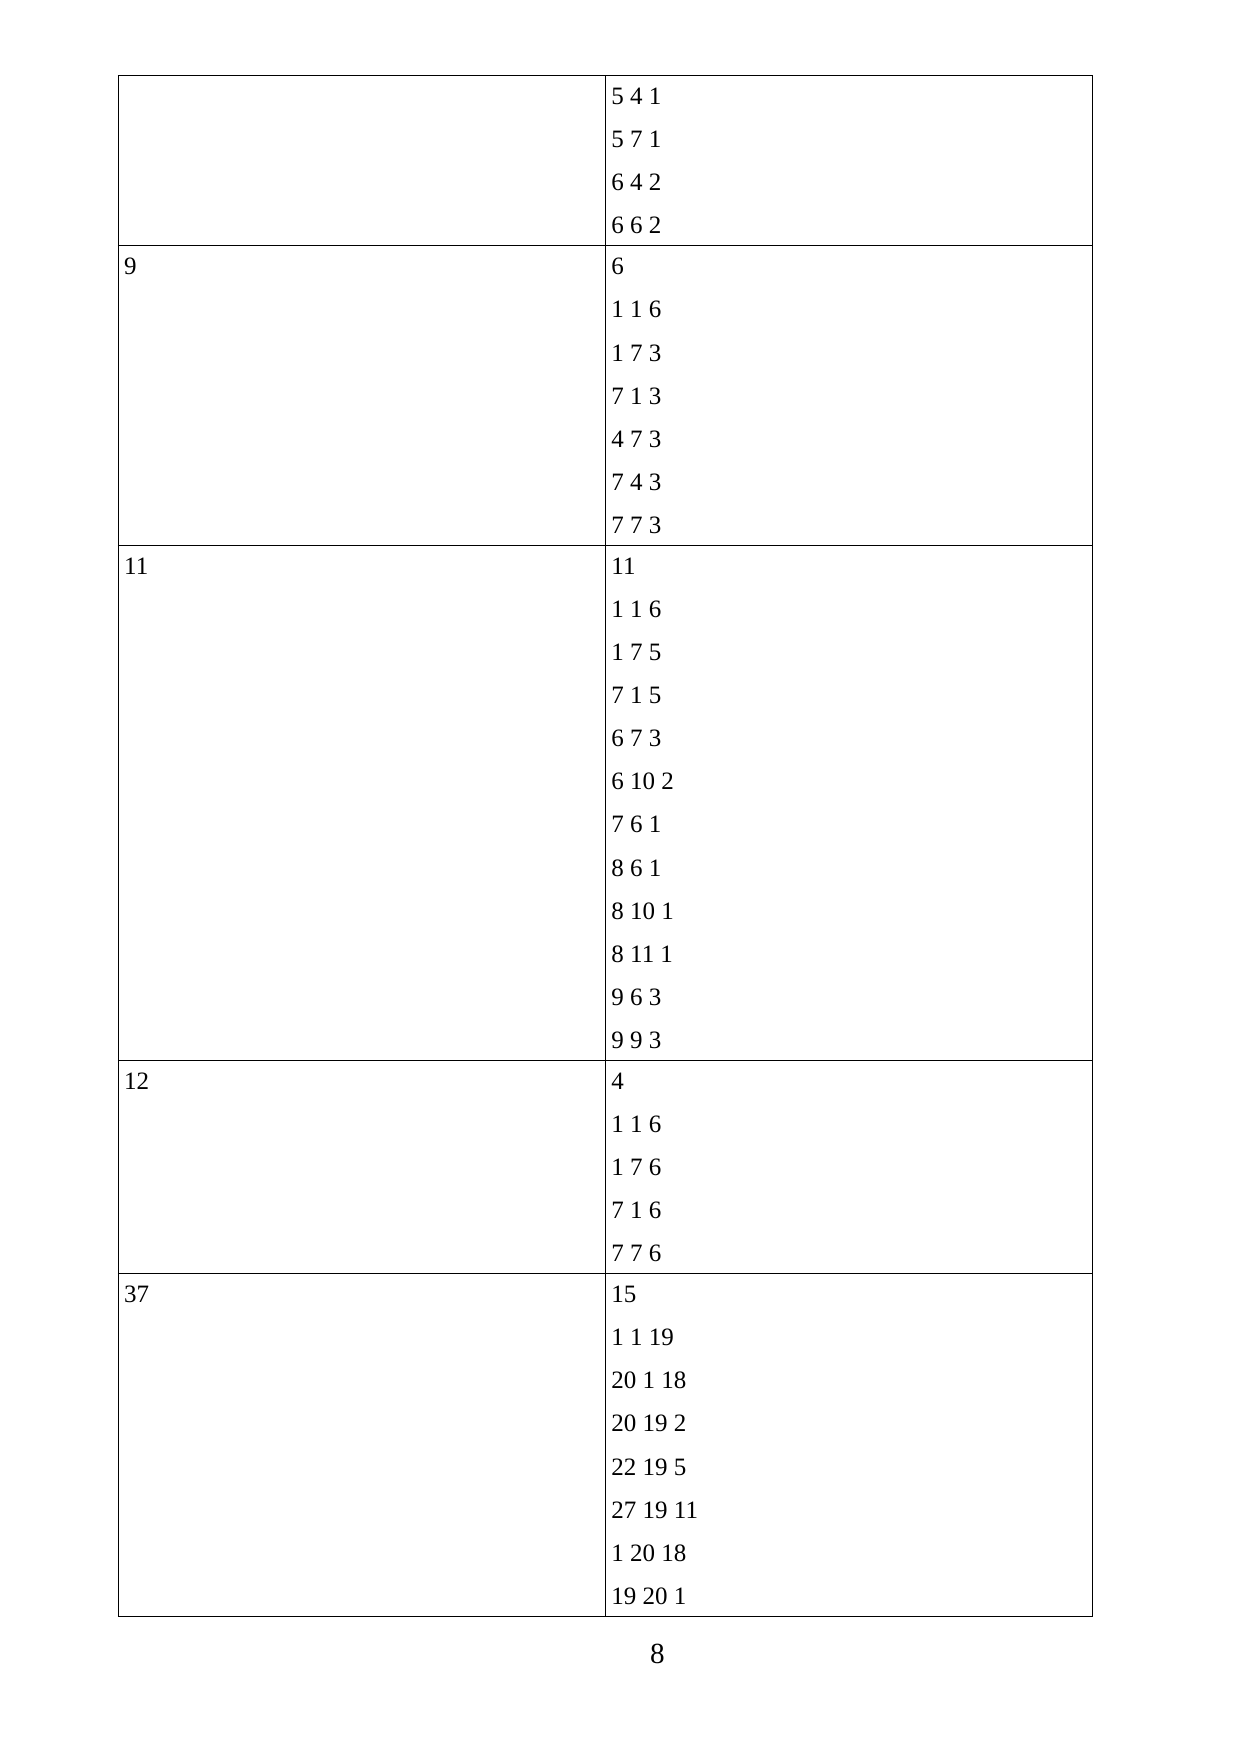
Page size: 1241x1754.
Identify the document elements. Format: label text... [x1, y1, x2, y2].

table_cell 9 [119, 246, 605, 544]
table_cell [119, 76, 605, 245]
table_cell 6 1 1 6 1 7 3 7 1 3 4 7 3 7 4 3 7 7 3 [606, 246, 1092, 544]
table_cell 11 1 1 6 1 7 5 7 1 5 6 7 3 6 10 2 7 6 1 8 6 1 8 10 1 8 11 1 9 6 3 9 9 3 [606, 546, 1092, 1060]
table_cell 11 [119, 546, 605, 1060]
table_cell 12 [119, 1061, 605, 1273]
table_cell 5 4 1 5 7 1 6 4 2 6 6 2 [606, 76, 1092, 245]
table_cell 15 1 1 19 20 1 18 20 19 2 22 19 5 27 19 11 1 20 18 19 20 1 [606, 1274, 1092, 1616]
table_cell 4 1 1 6 1 7 6 7 1 6 7 7 6 [606, 1061, 1092, 1273]
table_cell 37 [119, 1274, 605, 1616]
